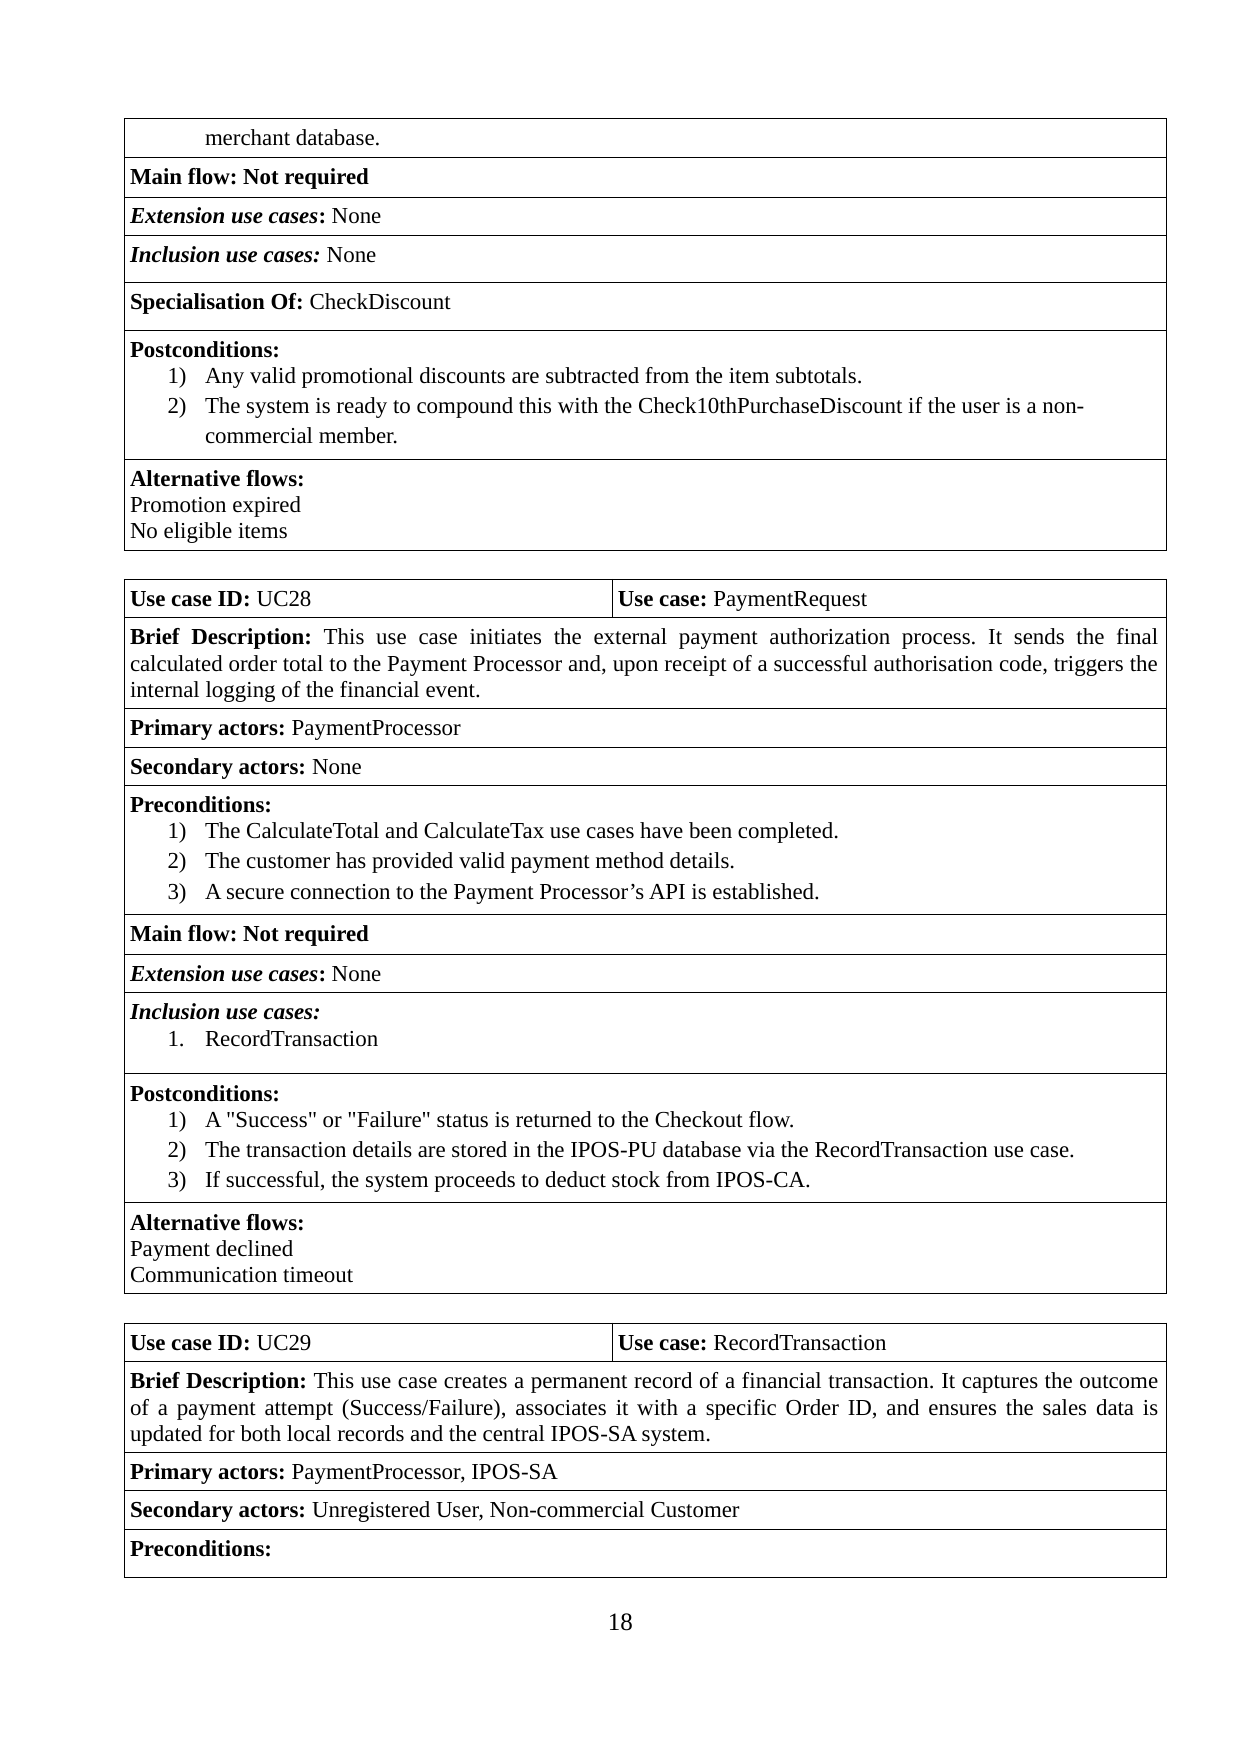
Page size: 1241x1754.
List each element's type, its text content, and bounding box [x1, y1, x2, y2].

table_cell Main flow: Not required [125, 915, 1166, 954]
table_cell Main flow: Not required [125, 158, 1166, 196]
table_cell merchant database. [125, 119, 1166, 156]
table_cell Extension use cases: None [125, 955, 1166, 992]
table_cell Preconditions: The CalculateTotal and CalculateTax use cases have been completed. The customer has provided valid payment method details. A secure connection to the Payment Processor’s API is established. [125, 786, 1166, 914]
table_cell Preconditions: A PaymentRequest has been initiated. The Payment Processor has returned a transaction status (e.g., Authorized, Declined, or Error). [125, 1530, 1166, 1577]
table_header Use case ID: UC28 [125, 580, 612, 617]
table_cell Brief Description: This use case creates a permanent record of a financial transaction. It captures the outcome of a payment attempt (Success/Failure), associates it with a specific Order ID, and ensures the sales data is updated for both local records and the central IPOS-SA system. [125, 1362, 1166, 1452]
table_header Use case ID: UC29 [125, 1324, 612, 1361]
table_cell Inclusion use cases: None [125, 236, 1166, 282]
table_header Use case: PaymentRequest [613, 580, 1166, 617]
table_cell Alternative flows: Promotion expired No eligible items [125, 460, 1166, 549]
table_cell Brief Description: This use case initiates the external payment authorization process. It sends the final calculated order total to the Payment Processor and, upon receipt of a successful authorisation code, triggers the internal logging of the financial event. [125, 618, 1166, 708]
table_cell Inclusion use cases: RecordTransaction [125, 993, 1166, 1073]
table_cell Extension use cases: None [125, 198, 1166, 235]
table_cell Postconditions: A "Success" or "Failure" status is returned to the Checkout flow. The transaction details are stored in the IPOS-PU database via the RecordTransaction use case. If successful, the system proceeds to deduct stock from IPOS-CA. [125, 1074, 1166, 1202]
table_cell Secondary actors: None [125, 748, 1166, 785]
table_cell Postconditions: Any valid promotional discounts are subtracted from the item subtotals. The system is ready to compound this with the Check10thPurchaseDiscount if the user is a non-commercial member. [125, 331, 1166, 458]
table_cell Specialisation Of: CheckDiscount [125, 283, 1166, 329]
table_header Use case: RecordTransaction [613, 1324, 1166, 1361]
table_cell Primary actors: PaymentProcessor [125, 709, 1166, 746]
table_cell Secondary actors: Unregistered User, Non-commercial Customer [125, 1491, 1166, 1529]
table_cell Alternative flows: Payment declined Communication timeout [125, 1203, 1166, 1293]
table_cell Primary actors: PaymentProcessor, IPOS-SA [125, 1453, 1166, 1490]
